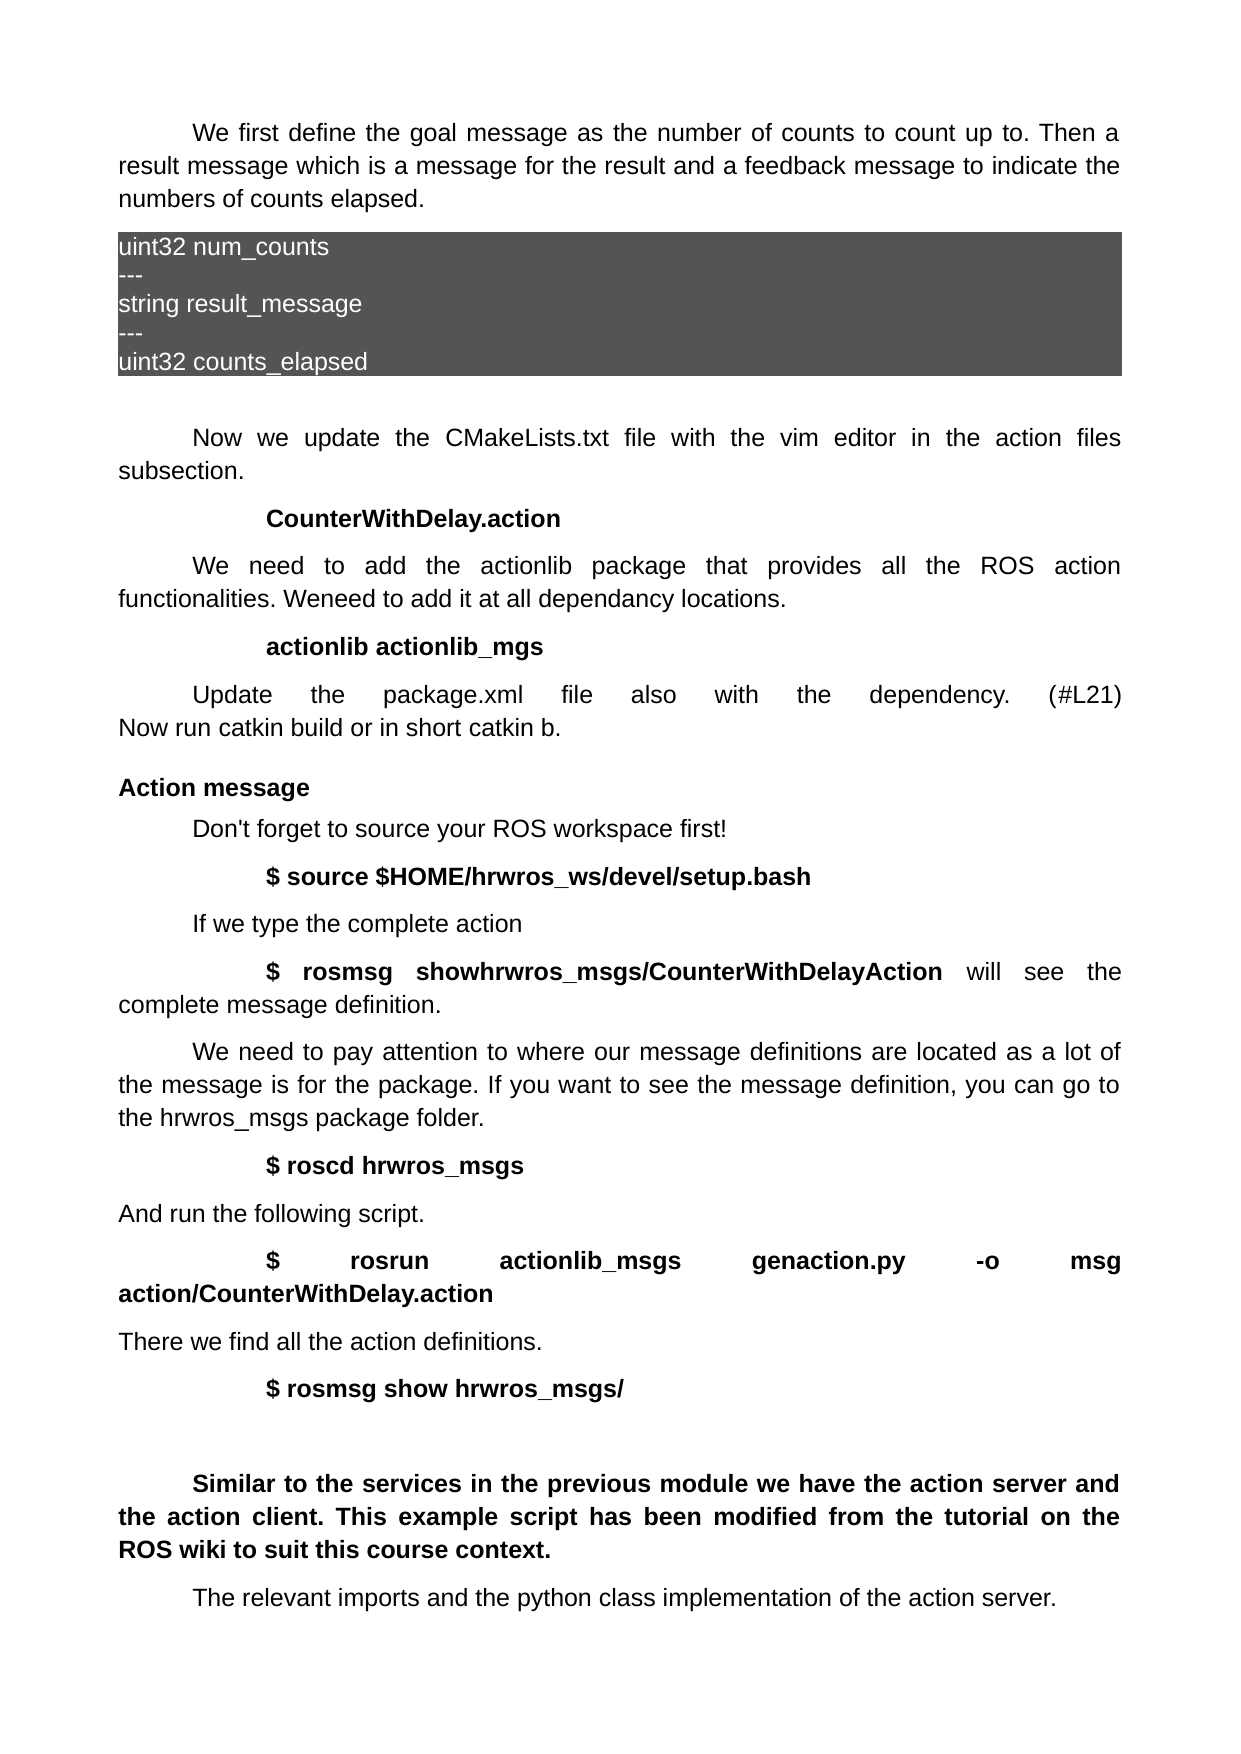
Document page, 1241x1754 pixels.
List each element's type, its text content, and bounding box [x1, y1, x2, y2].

text And run the following script. [118, 1199, 1122, 1227]
text CounterWithDelay.action [118, 504, 1122, 532]
text The relevant imports and the python class implementation of the action server. [118, 1583, 1122, 1612]
text actionlib actionlib_mgs [118, 632, 1122, 661]
text $ rosrun actionlib_msgs genaction.py -o msg action/CounterWithDelay.action [118, 1246, 1122, 1308]
text $ roscd hrwros_msgs [118, 1151, 1122, 1180]
text $ rosmsg show hrwros_msgs/ [118, 1374, 1122, 1403]
text uint32 num_counts [118, 232, 1122, 261]
text Don't forget to source your ROS workspace first! [118, 814, 1122, 843]
text We first define the goal message as the number of counts to count up to. Then a result message which is a message for the result and a feedback message to indicate the numbers of counts elapsed. [118, 118, 1122, 213]
text Update the package.xml file also with the dependency. (#L21) Now run catkin build or in short catkin b. [118, 679, 1122, 741]
text $ rosmsg showhrwros_msgs/CounterWithDelayAction will see the complete message definition. [118, 957, 1122, 1018]
text We need to pay attention to where our message definitions are located as a lot of the message is for the package. If you want to see the message definition, you can go to the hrwros_msgs package folder. [118, 1037, 1122, 1132]
text string result_message [118, 289, 1122, 318]
text --- [118, 318, 1122, 347]
text If we type the complete action [118, 909, 1122, 938]
text --- [118, 261, 1122, 289]
text There we find all the action definitions. [118, 1327, 1122, 1356]
text Now we update the CMakeLists.txt file with the vim editor in the action files subsection. [118, 423, 1122, 485]
subtitle Action message [118, 773, 1122, 801]
text Similar to the services in the previous module we have the action server and the action client. This example script has been modified from the tutorial on the ROS wiki to suit this course context. [118, 1469, 1122, 1564]
text uint32 counts_elapsed [118, 347, 1122, 376]
text We need to add the actionlib package that provides all the ROS action functionalities. Weneed to add it at all dependancy locations. [118, 551, 1122, 613]
text $ source $HOME/hrwros_ws/devel/setup.bash [118, 862, 1122, 890]
